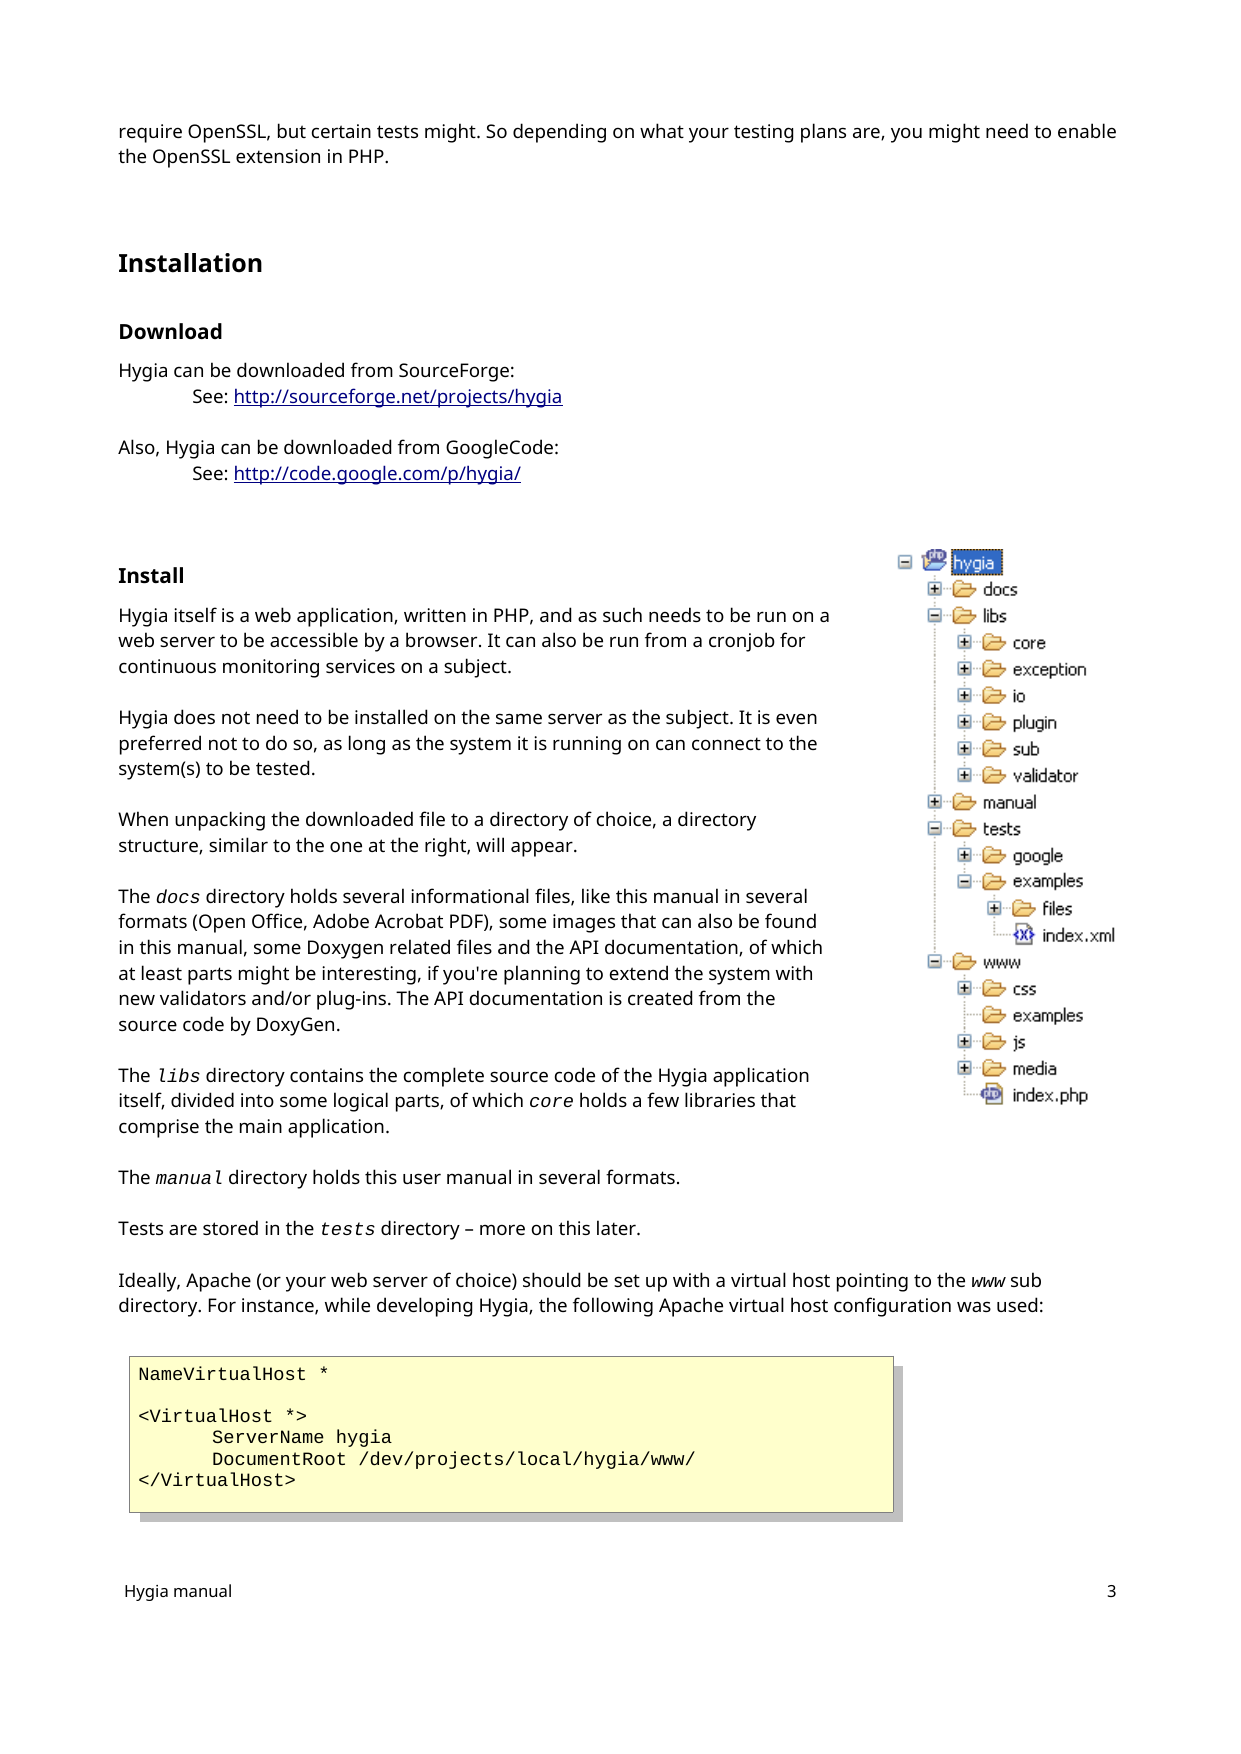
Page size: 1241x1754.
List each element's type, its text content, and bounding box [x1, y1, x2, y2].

subtitle Install [118, 561, 892, 590]
text The docs directory holds several informational files, like this manual in several formats (Open Office, Adobe Acrobat PDF), some images that can also be found in this manual, some Doxygen related files and the API documentation, of which at least parts might be interesting, if you're planning to extend the system with new validators and/or plug-ins. The API documentation is created from the source code by DoxyGen. [118, 883, 892, 1036]
text Hygia does not need to be installed on the same server as the subject. It is even preferred not to do so, as long as the system it is running on can connect to the system(s) to be tested. [118, 704, 892, 781]
text NameVirtualHost * [138, 1364, 884, 1386]
text The libs directory contains the complete source code of the Hygia application itself, divided into some logical parts, of which core holds a few libraries that comprise the main application. [118, 1062, 1122, 1139]
text The manual directory holds this user manual in several formats. [118, 1164, 1122, 1190]
text Also, Hygia can be downloaded from GoogleCode: [118, 434, 1122, 460]
text When unpacking the downloaded file to a directory of choice, a directory structure, similar to the one at the right, will appear. [118, 806, 892, 857]
text See: http://code.google.com/p/hygia/ [118, 460, 1122, 485]
text Ideally, Apache (or your web server of choice) should be set up with a virtual host pointing to the www sub directory. For instance, while developing Hygia, the following Apache virtual host configuration was used: [118, 1267, 1122, 1318]
picture [892, 549, 1119, 1108]
text <VirtualHost *> [138, 1407, 884, 1428]
subtitle Installation [118, 245, 1122, 279]
text require OpenSSL, but certain tests might. So depending on what your testing plans are, you might need to enable the OpenSSL extension in PHP. [118, 118, 1122, 169]
text ServerName hygia [138, 1428, 884, 1449]
text See: http://sourceforge.net/projects/hygia [118, 383, 1122, 409]
text </VirtualHost> [138, 1471, 884, 1492]
text Hygia itself is a web application, written in PHP, and as such needs to be run on a web server to be accessible by a browser. It can also be run from a cronjob for continuous monitoring services on a subject. [118, 602, 892, 679]
text Hygia can be downloaded from SourceForge: [118, 358, 1122, 383]
text Tests are stored in the tests directory – more on this later. [118, 1216, 1122, 1241]
text DocumentRoot /dev/projects/local/hygia/www/ [138, 1449, 884, 1471]
subtitle Download [118, 317, 1122, 345]
